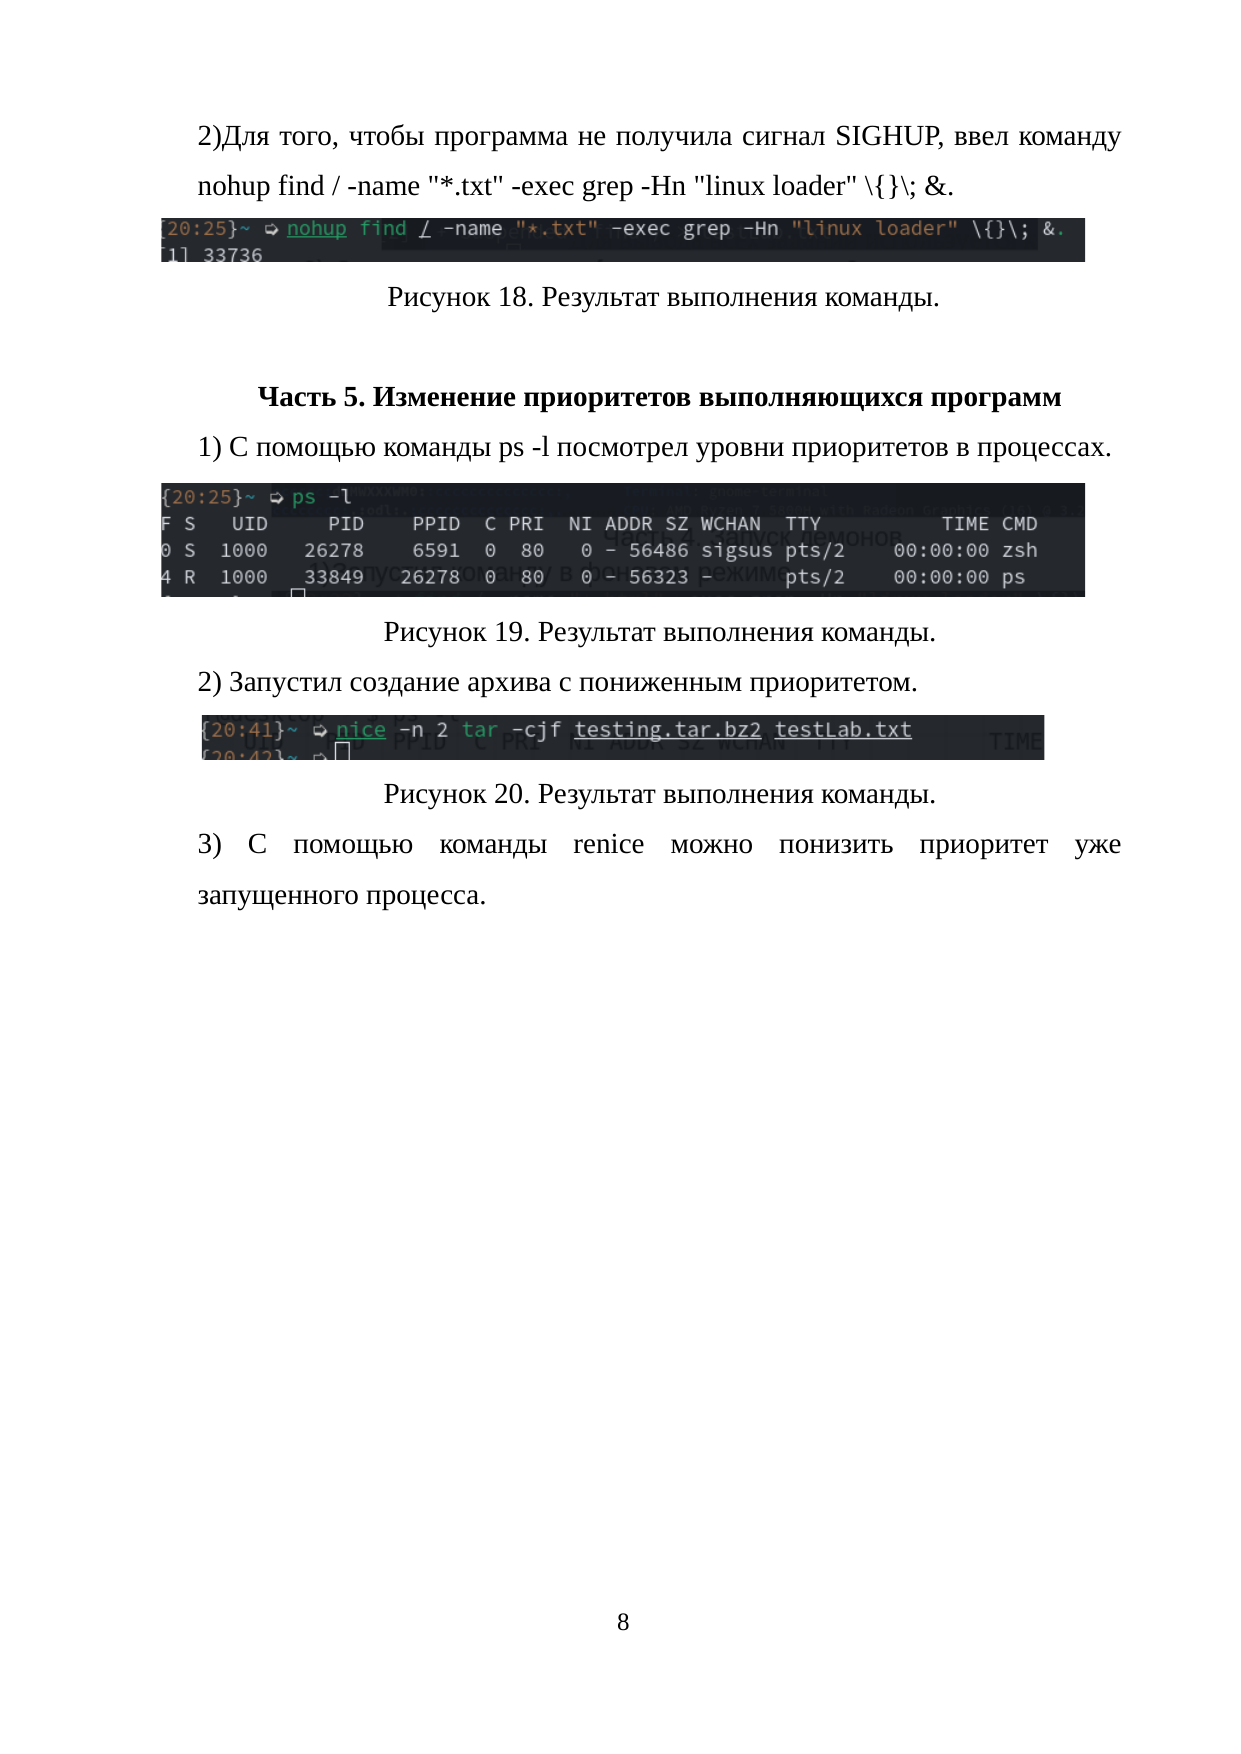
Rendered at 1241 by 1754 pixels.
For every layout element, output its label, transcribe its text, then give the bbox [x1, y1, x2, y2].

subtitle 2) Запустил создание архива с пониженным приоритетом. [197, 664, 1122, 697]
subtitle Рисунок 19. Результат выполнения команды. [197, 480, 1122, 647]
subtitle Часть 5. Изменение приоритетов выполняющихся программ [197, 379, 1122, 413]
picture [201, 715, 1045, 760]
subtitle 2)Для того, чтобы программа не получила сигнал SIGHUP, ввел команду nohup find / -name "*.txt" -exec grep -Hn "linux loader" \{}\; &. [197, 118, 1122, 202]
subtitle 3) С помощью команды renice можно понизить приоритет уже запущенного процесса. [197, 827, 1122, 911]
subtitle Рисунок 18. Результат выполнения команды. [197, 219, 1122, 312]
picture [161, 218, 1085, 262]
subtitle 1) С помощью команды ps -l посмотрел уровни приоритетов в процессах. [197, 429, 1122, 463]
picture [161, 483, 1085, 597]
subtitle Рисунок 20. Результат выполнения команды. [197, 714, 1122, 810]
